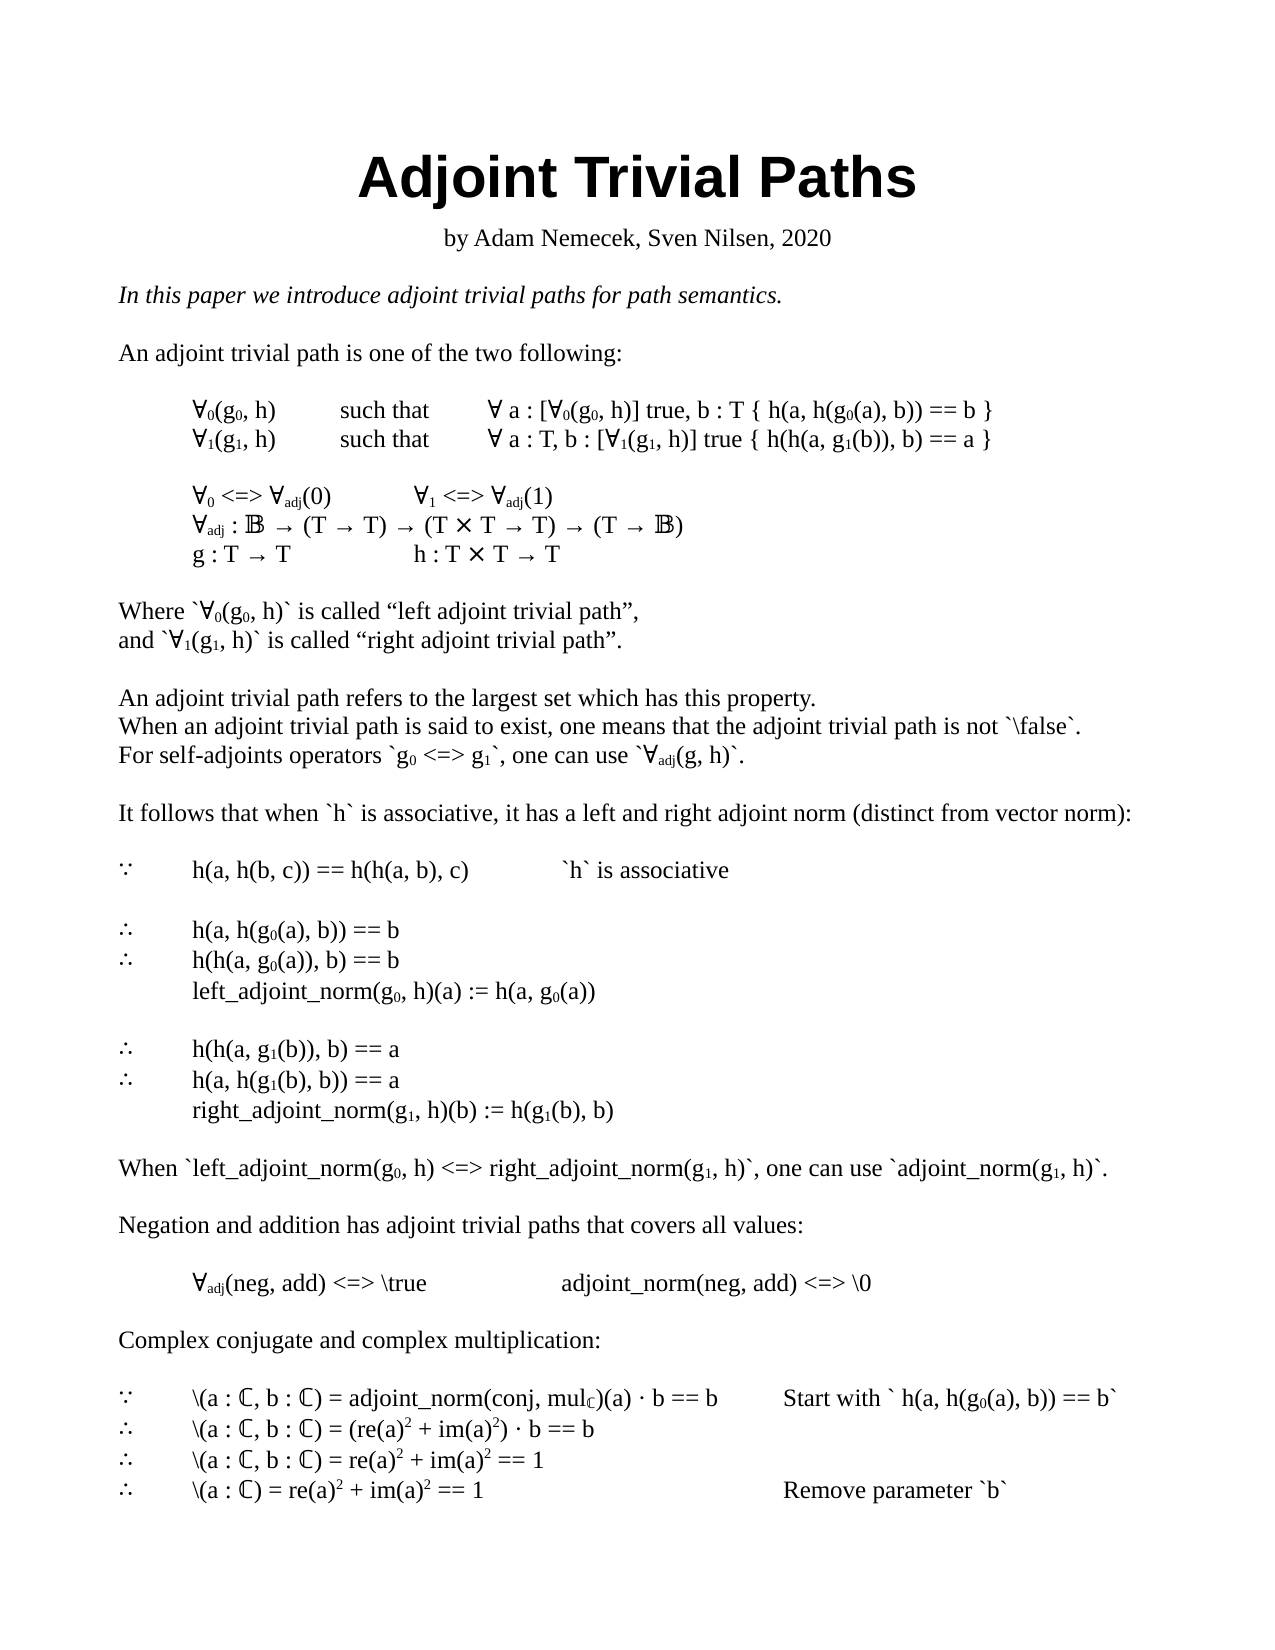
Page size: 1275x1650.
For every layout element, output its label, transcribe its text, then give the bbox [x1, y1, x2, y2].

text Where `∀0(g0, h)` is called “left adjoint trivial path”, and `∀1(g1, h)` is called “right adjoint trivial path”. [118, 596, 1157, 654]
text ∴ h(h(a, g1(b)), b) == a [118, 1034, 1157, 1065]
text For self-adjoints operators `g0 <=> g1`, one can use `∀adj(g, h)`. [118, 740, 1157, 769]
text ∵ \(a : ℂ, b : ℂ) = adjoint_norm(conj, mulℂ)(a) · b == b Start with ` h(a, h(g0(a), b)) == b` [118, 1383, 1157, 1414]
text ∴ \(a : ℂ, b : ℂ) = re(a)2 + im(a)2 == 1 [118, 1445, 1157, 1476]
text left_adjoint_norm(g0, h)(a) := h(a, g0(a)) [118, 976, 1157, 1005]
text ∀0 <=> ∀adj(0) ∀1 <=> ∀adj(1) [118, 481, 1157, 510]
text When `left_adjoint_norm(g0, h) <=> right_adjoint_norm(g1, h)`, one can use `adjoint_norm(g1, h)`. [118, 1153, 1157, 1182]
text It follows that when `h` is associative, it has a left and right adjoint norm (distinct from vector norm): [118, 798, 1157, 826]
text An adjoint trivial path refers to the largest set which has this property. [118, 683, 1157, 711]
text ∴ h(h(a, g0(a)), b) == b [118, 946, 1157, 976]
text ∴ \(a : ℂ) = re(a)2 + im(a)2 == 1 Remove parameter `b` [118, 1476, 1157, 1506]
text ∀0(g0, h) such that ∀ a : [∀0(g0, h)] true, b : T { h(a, h(g0(a), b)) == b } [118, 395, 1157, 424]
text Complex conjugate and complex multiplication: [118, 1326, 1157, 1354]
text ∀1(g1, h) such that ∀ a : T, b : [∀1(g1, h)] true { h(h(a, g1(b)), b) == a } [118, 424, 1157, 453]
text When an adjoint trivial path is said to exist, one means that the adjoint trivial path is not `\false`. [118, 711, 1157, 740]
text ∀adj(neg, add) <=> \true adjoint_norm(neg, add) <=> \0 [118, 1268, 1157, 1297]
text ∴ h(a, h(g0(a), b)) == b [118, 915, 1157, 946]
text ∵ h(a, h(b, c)) == h(h(a, b), c) `h` is associative [118, 855, 1157, 886]
text An adjoint trivial path is one of the two following: [118, 338, 1157, 366]
text In this paper we introduce adjoint trivial paths for path semantics. [118, 280, 1157, 309]
text right_adjoint_norm(g1, h)(b) := h(g1(b), b) [118, 1096, 1157, 1124]
text g : T → T h : T ⨯ T → T [118, 539, 1157, 568]
text Negation and addition has adjoint trivial paths that covers all values: [118, 1211, 1157, 1239]
text by Adam Nemecek, Sven Nilsen, 2020 [118, 223, 1157, 251]
text ∀adj : 𝔹 → (T → T) → (T ⨯ T → T) → (T → 𝔹) [118, 510, 1157, 539]
title Adjoint Trivial Paths [118, 143, 1157, 210]
text ∴ \(a : ℂ, b : ℂ) = (re(a)2 + im(a)2) · b == b [118, 1414, 1157, 1445]
text ∴ h(a, h(g1(b), b)) == a [118, 1065, 1157, 1096]
